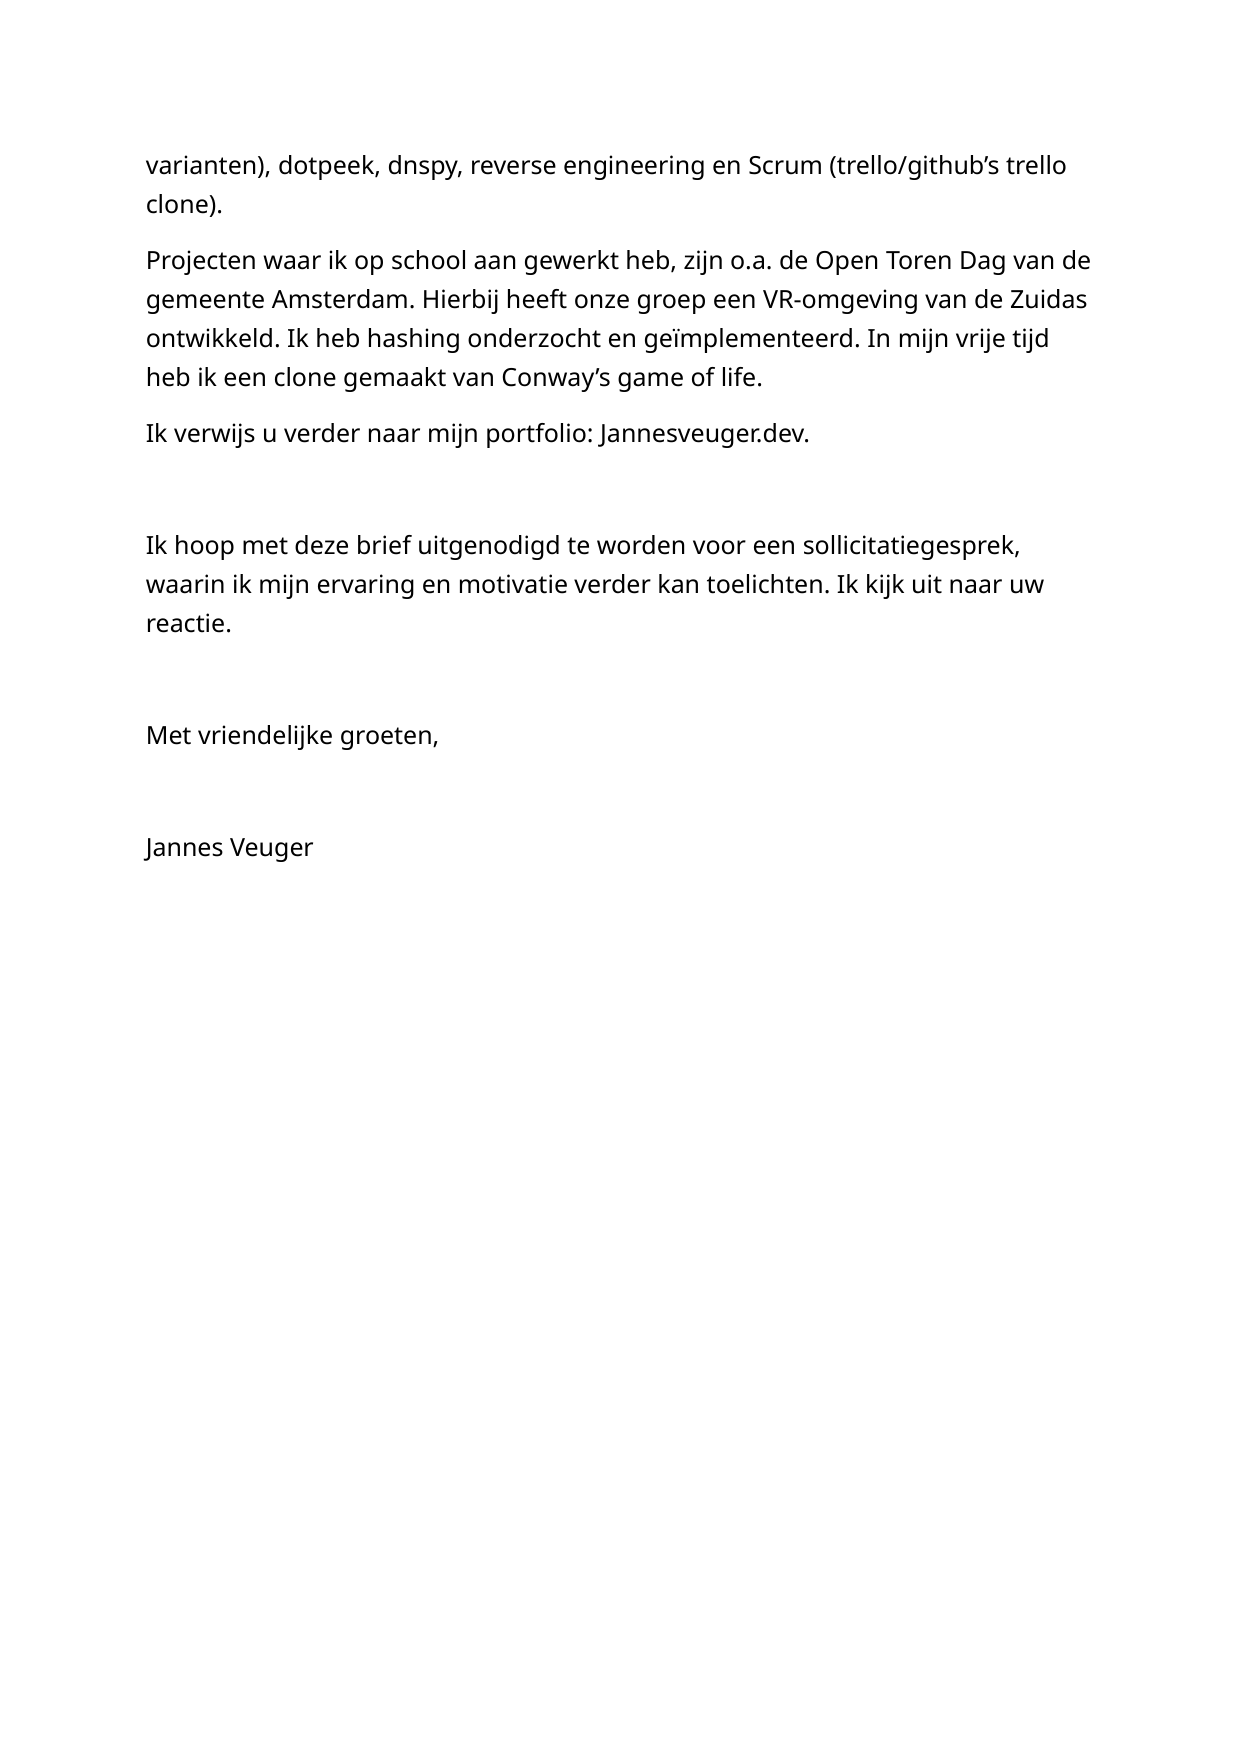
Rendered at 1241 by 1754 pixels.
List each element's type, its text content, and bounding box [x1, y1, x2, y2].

text Projecten waar ik op school aan gewerkt heb, zijn o.a. de Open Toren Dag van de gemeente Amsterdam. Hierbij heeft onze groep een VR-omgeving van de Zuidas ontwikkeld. Ik heb hashing onderzocht en geïmplementeerd. In mijn vrije tijd heb ik een clone gemaakt van Conway’s game of life. [146, 243, 1095, 394]
text Ik verwijs u verder naar mijn portfolio: Jannesveuger.dev. [146, 416, 1095, 450]
text Ik hoop met deze brief uitgenodigd te worden voor een sollicitatiegesprek, waarin ik mijn ervaring en motivatie verder kan toelichten. Ik kijk uit naar uw reactie. [146, 528, 1095, 640]
text Jannes Veuger [146, 829, 1095, 863]
text Met vriendelijke groeten, [146, 718, 1095, 752]
text varianten), dotpeek, dnspy, reverse engineering en Scrum (trello/github’s trello clone). [146, 148, 1095, 221]
